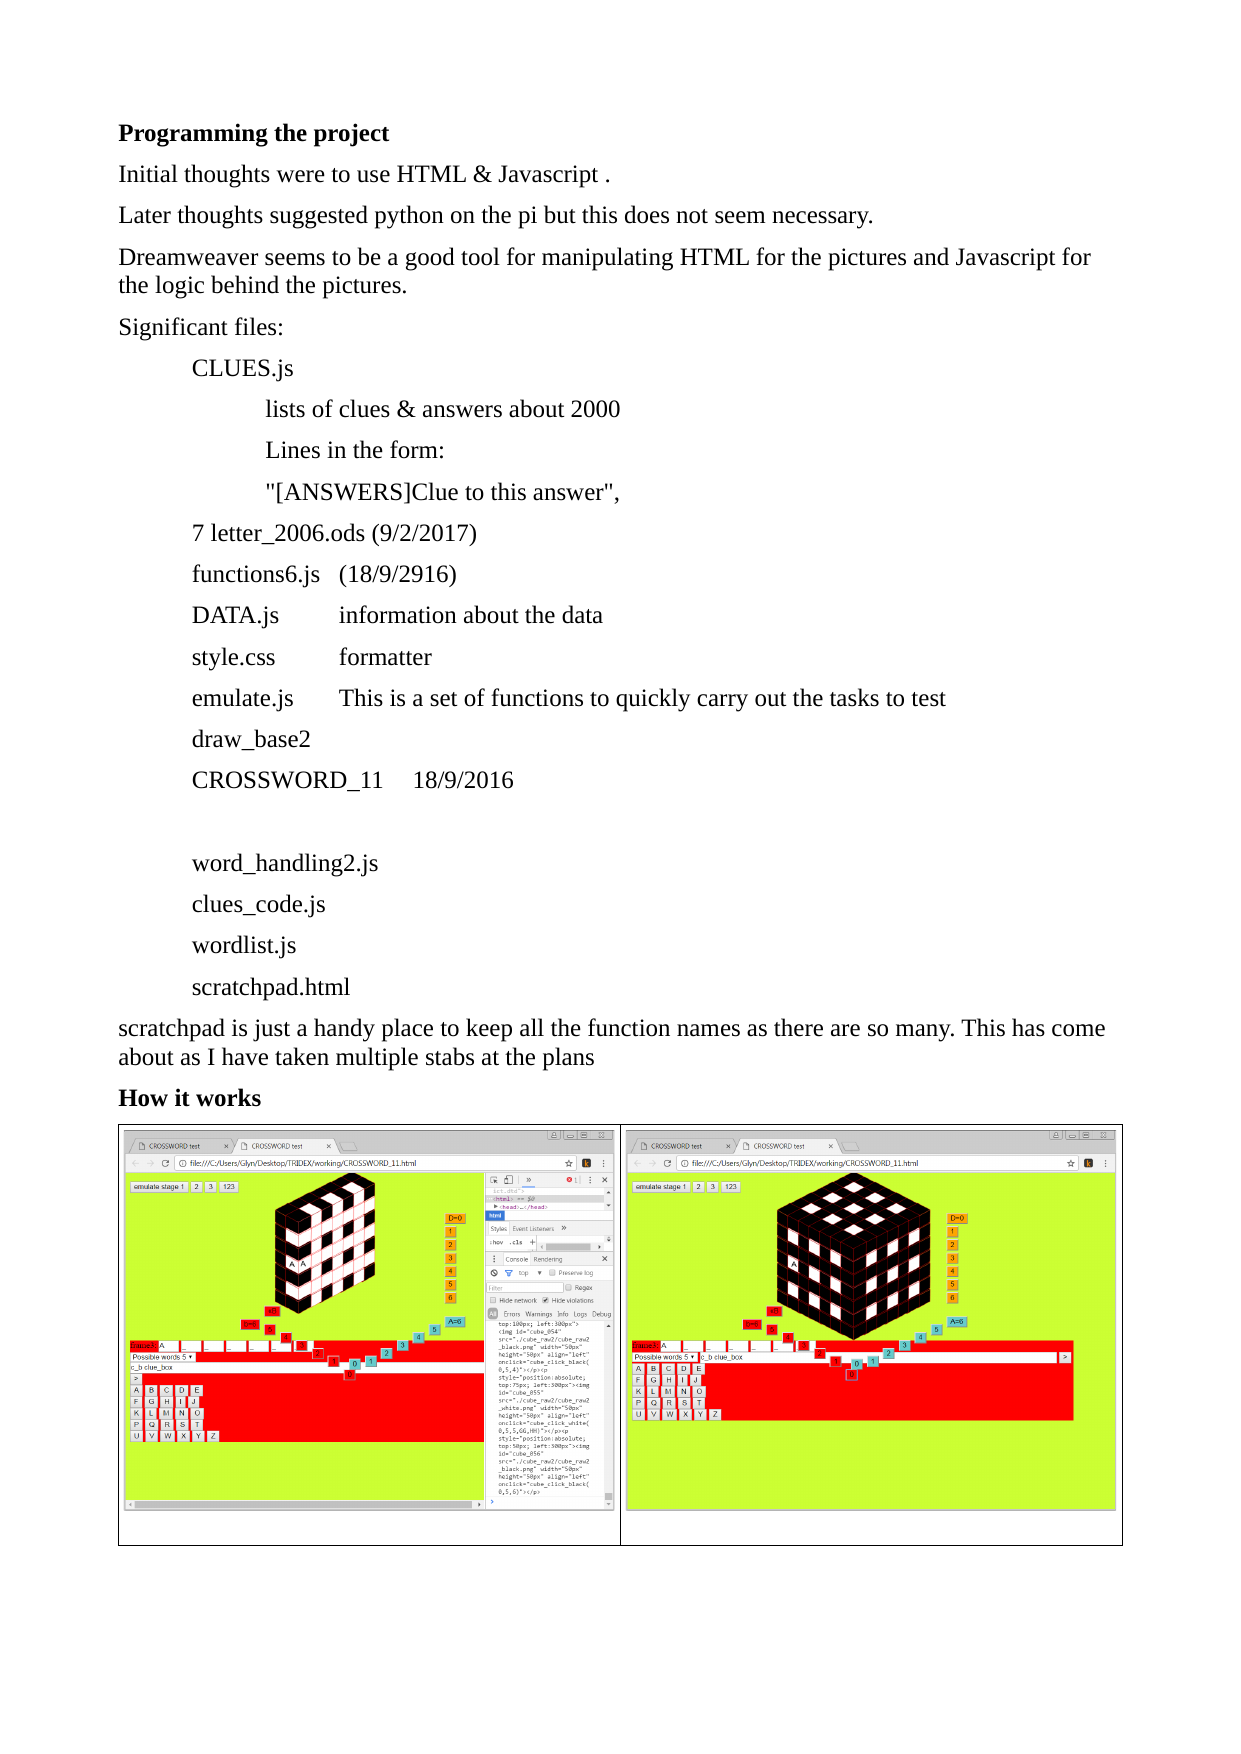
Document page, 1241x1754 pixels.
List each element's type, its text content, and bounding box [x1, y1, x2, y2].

text Lines in the form: [118, 436, 1122, 464]
text Programming the project [118, 118, 1122, 147]
text emulate.js This is a set of functions to quickly carry out the tasks to test [118, 683, 1122, 712]
picture [625, 1130, 1117, 1511]
text lists of clues & answers about 2000 [118, 394, 1122, 423]
text scratchpad is just a handy place to keep all the function names as there are so many. This has come about as I have taken multiple stabs at the plans [118, 1013, 1122, 1071]
text Initial thoughts were to use HTML & Javascript . [118, 159, 1122, 188]
table_header [621, 1125, 1122, 1545]
text scratchpad.html [118, 972, 1122, 1001]
text wordlist.js [118, 931, 1122, 959]
text style.css formatter [118, 642, 1122, 671]
text Later thoughts suggested python on the pi but this does not seem necessary. [118, 201, 1122, 229]
table_header [119, 1125, 620, 1545]
text 7 letter_2006.ods (9/2/2017) [118, 518, 1122, 547]
text Dreamweaver seems to be a good tool for manipulating HTML for the pictures and Javascript for the logic behind the pictures. [118, 242, 1122, 299]
text CROSSWORD_11 18/9/2016 [118, 766, 1122, 794]
text CLUES.js [118, 353, 1122, 382]
text word_handling2.js [118, 848, 1122, 877]
text draw_base2 [118, 724, 1122, 753]
text Significant files: [118, 312, 1122, 341]
text clues_code.js [118, 889, 1122, 918]
text functions6.js (18/9/2916) [118, 559, 1122, 588]
picture [123, 1130, 615, 1511]
text DATA.js information about the data [118, 601, 1122, 629]
text "[ANSWERS]Clue to this answer", [118, 477, 1122, 506]
text How it works [118, 1083, 1122, 1112]
